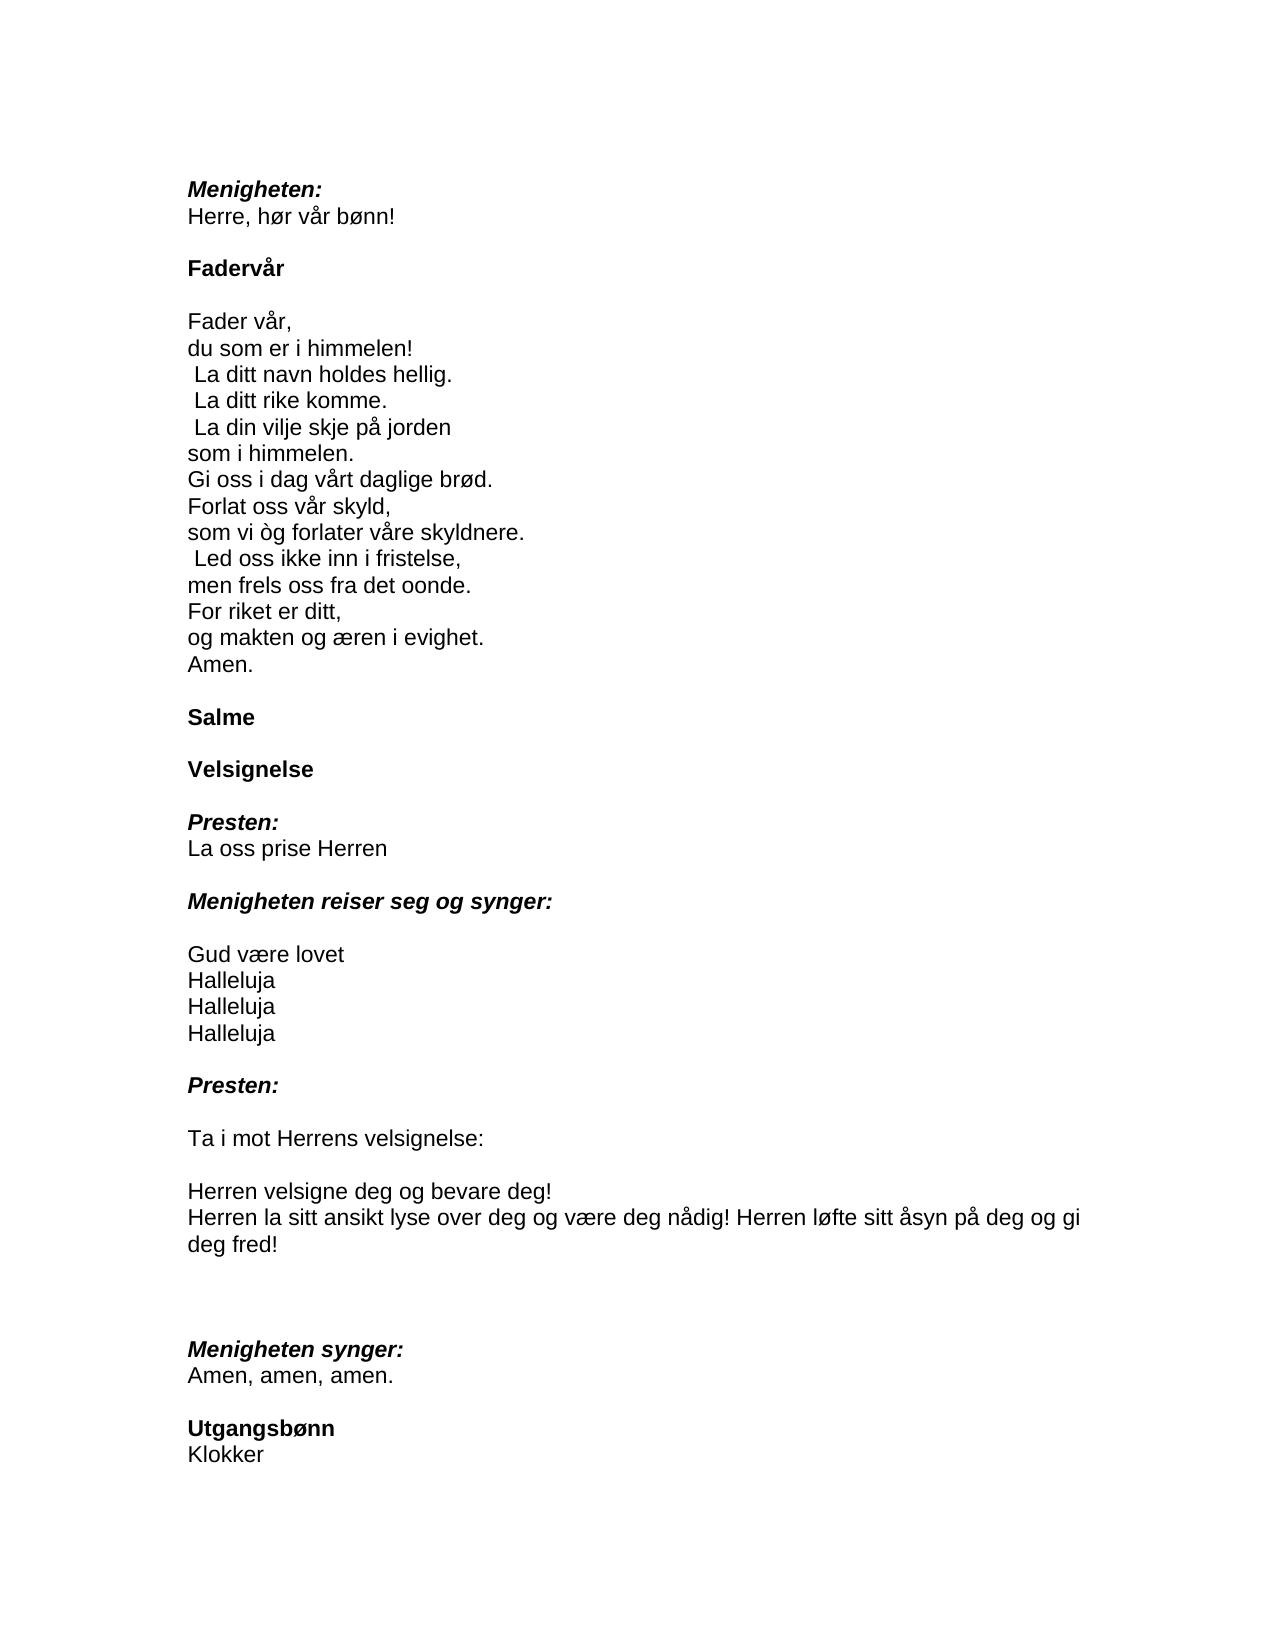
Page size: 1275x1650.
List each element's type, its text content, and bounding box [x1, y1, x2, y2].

text Presten: [187, 1072, 1087, 1099]
text Presten: [187, 809, 1087, 835]
text Halleluja [187, 993, 1087, 1020]
text Velsignelse [187, 756, 1087, 782]
text Menigheten synger: [187, 1336, 1087, 1362]
text Herre, hør vår bønn! [187, 203, 1087, 229]
text og makten og æren i evighet. Amen. [187, 624, 1087, 677]
text Amen, amen, amen. [187, 1362, 1087, 1389]
text Forlat oss vår skyld, som vi òg forlater våre skyldnere. Led oss ikke inn i fristelse, men frels oss fra det oonde. For riket er ditt, [187, 493, 1087, 624]
text Herren la sitt ansikt lyse over deg og være deg nådig! Herren løfte sitt åsyn på deg og gi deg fred! [187, 1204, 1087, 1257]
text du som er i himmelen! La ditt navn holdes hellig. La ditt rike komme. La din vilje skje på jorden som i himmelen. Gi oss i dag vårt daglige brød. [187, 334, 1087, 493]
text Halleluja [187, 967, 1087, 993]
text Gud være lovet [187, 941, 1087, 967]
text Fadervår [187, 255, 1087, 282]
text Menigheten reiser seg og synger: [187, 888, 1087, 914]
text Utgangsbønn [187, 1415, 1087, 1441]
text Halleluja [187, 1020, 1087, 1046]
text Klokker [187, 1441, 1087, 1468]
text Salme [187, 703, 1087, 730]
text Menigheten: [187, 176, 1087, 203]
text Fader vår, [187, 308, 1087, 334]
text La oss prise Herren [187, 835, 1087, 862]
text Ta i mot Herrens velsignelse: [187, 1125, 1087, 1151]
text Herren velsigne deg og bevare deg! [187, 1178, 1087, 1204]
